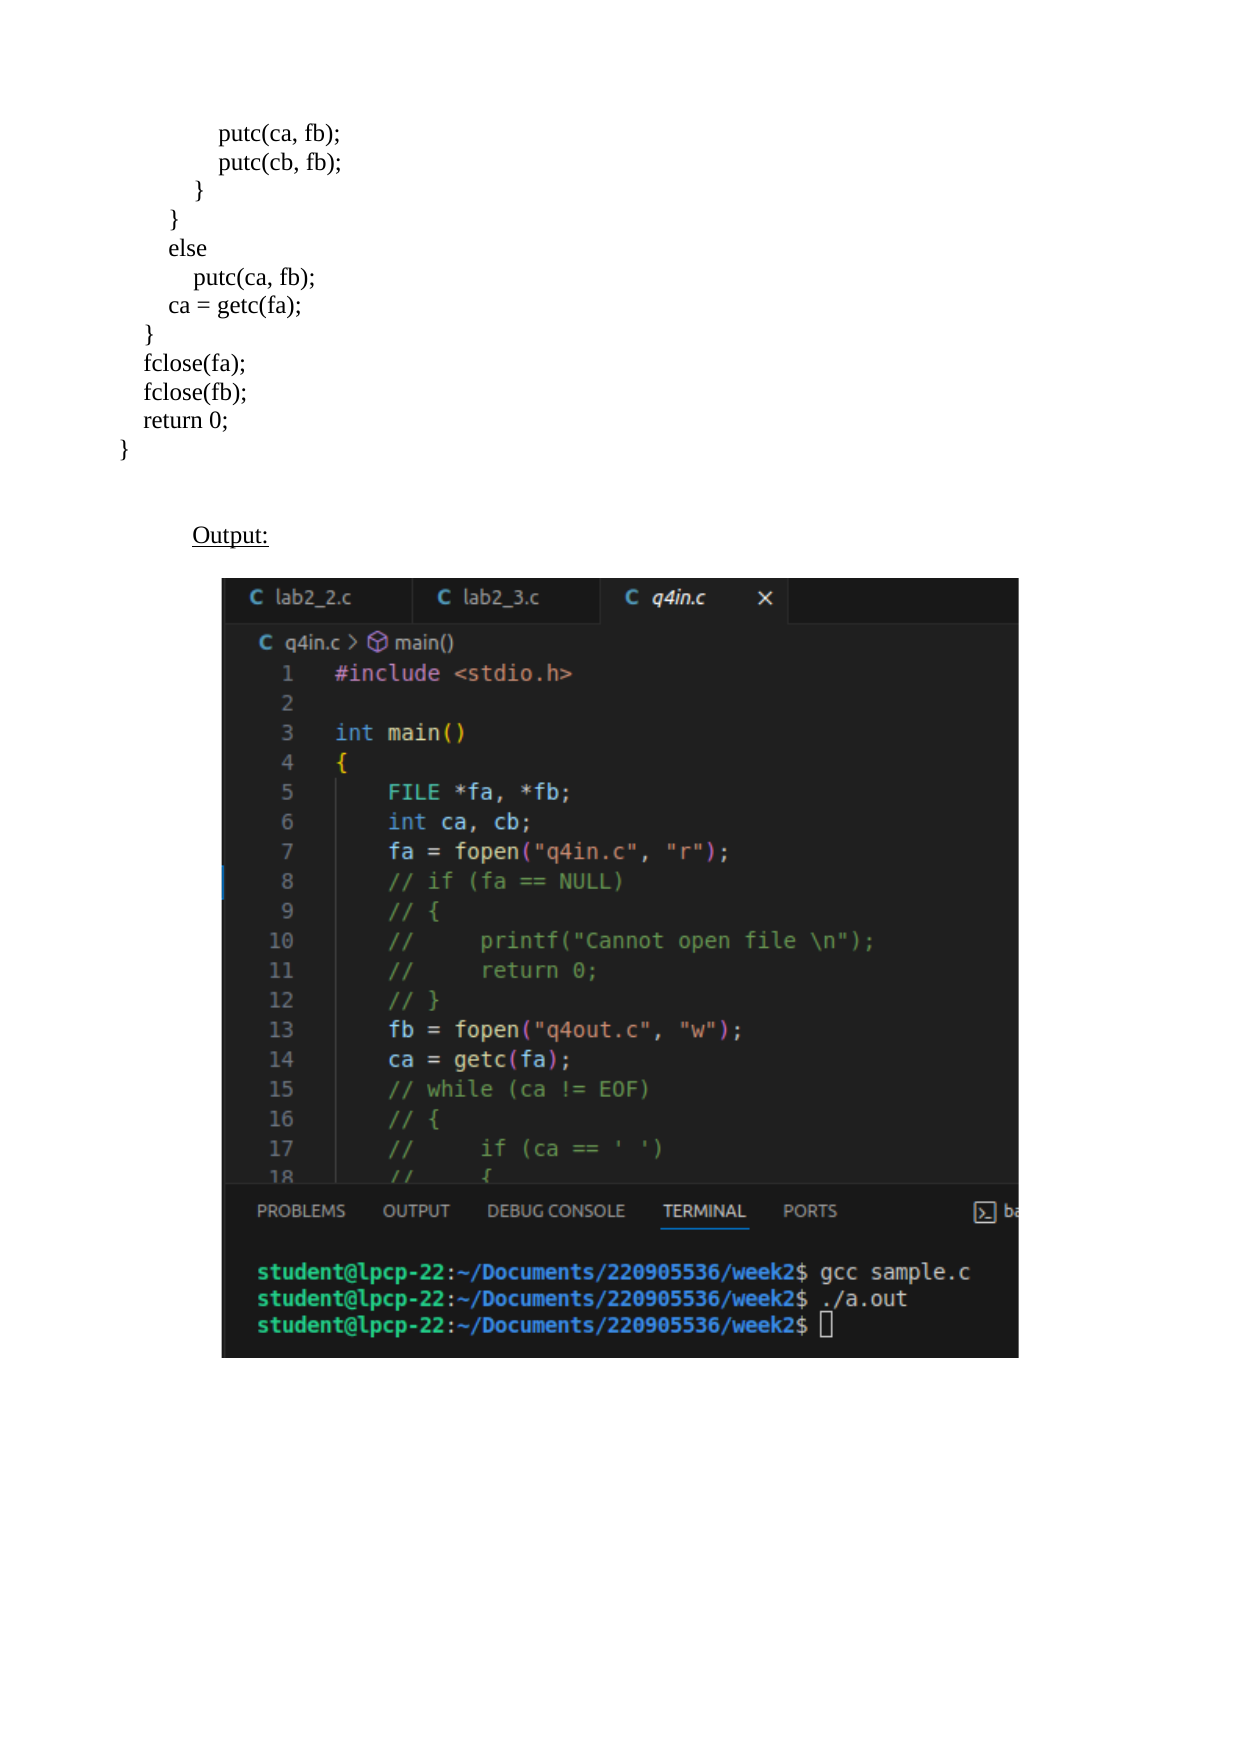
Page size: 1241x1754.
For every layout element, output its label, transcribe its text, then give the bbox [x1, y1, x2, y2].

text return 0; [118, 406, 1122, 434]
text } [118, 434, 1122, 463]
text fclose(fb); [118, 377, 1122, 406]
text else [118, 233, 1122, 262]
text fclose(fa); [118, 348, 1122, 377]
text } [118, 176, 1122, 204]
text putc(ca, fb); [118, 118, 1122, 147]
text putc(ca, fb); [118, 262, 1122, 291]
text putc(cb, fb); [118, 147, 1122, 176]
text Output: [118, 521, 1122, 549]
text ca = getc(fa); [118, 291, 1122, 319]
text } [118, 204, 1122, 233]
picture [221, 578, 1019, 1358]
text } [118, 319, 1122, 348]
